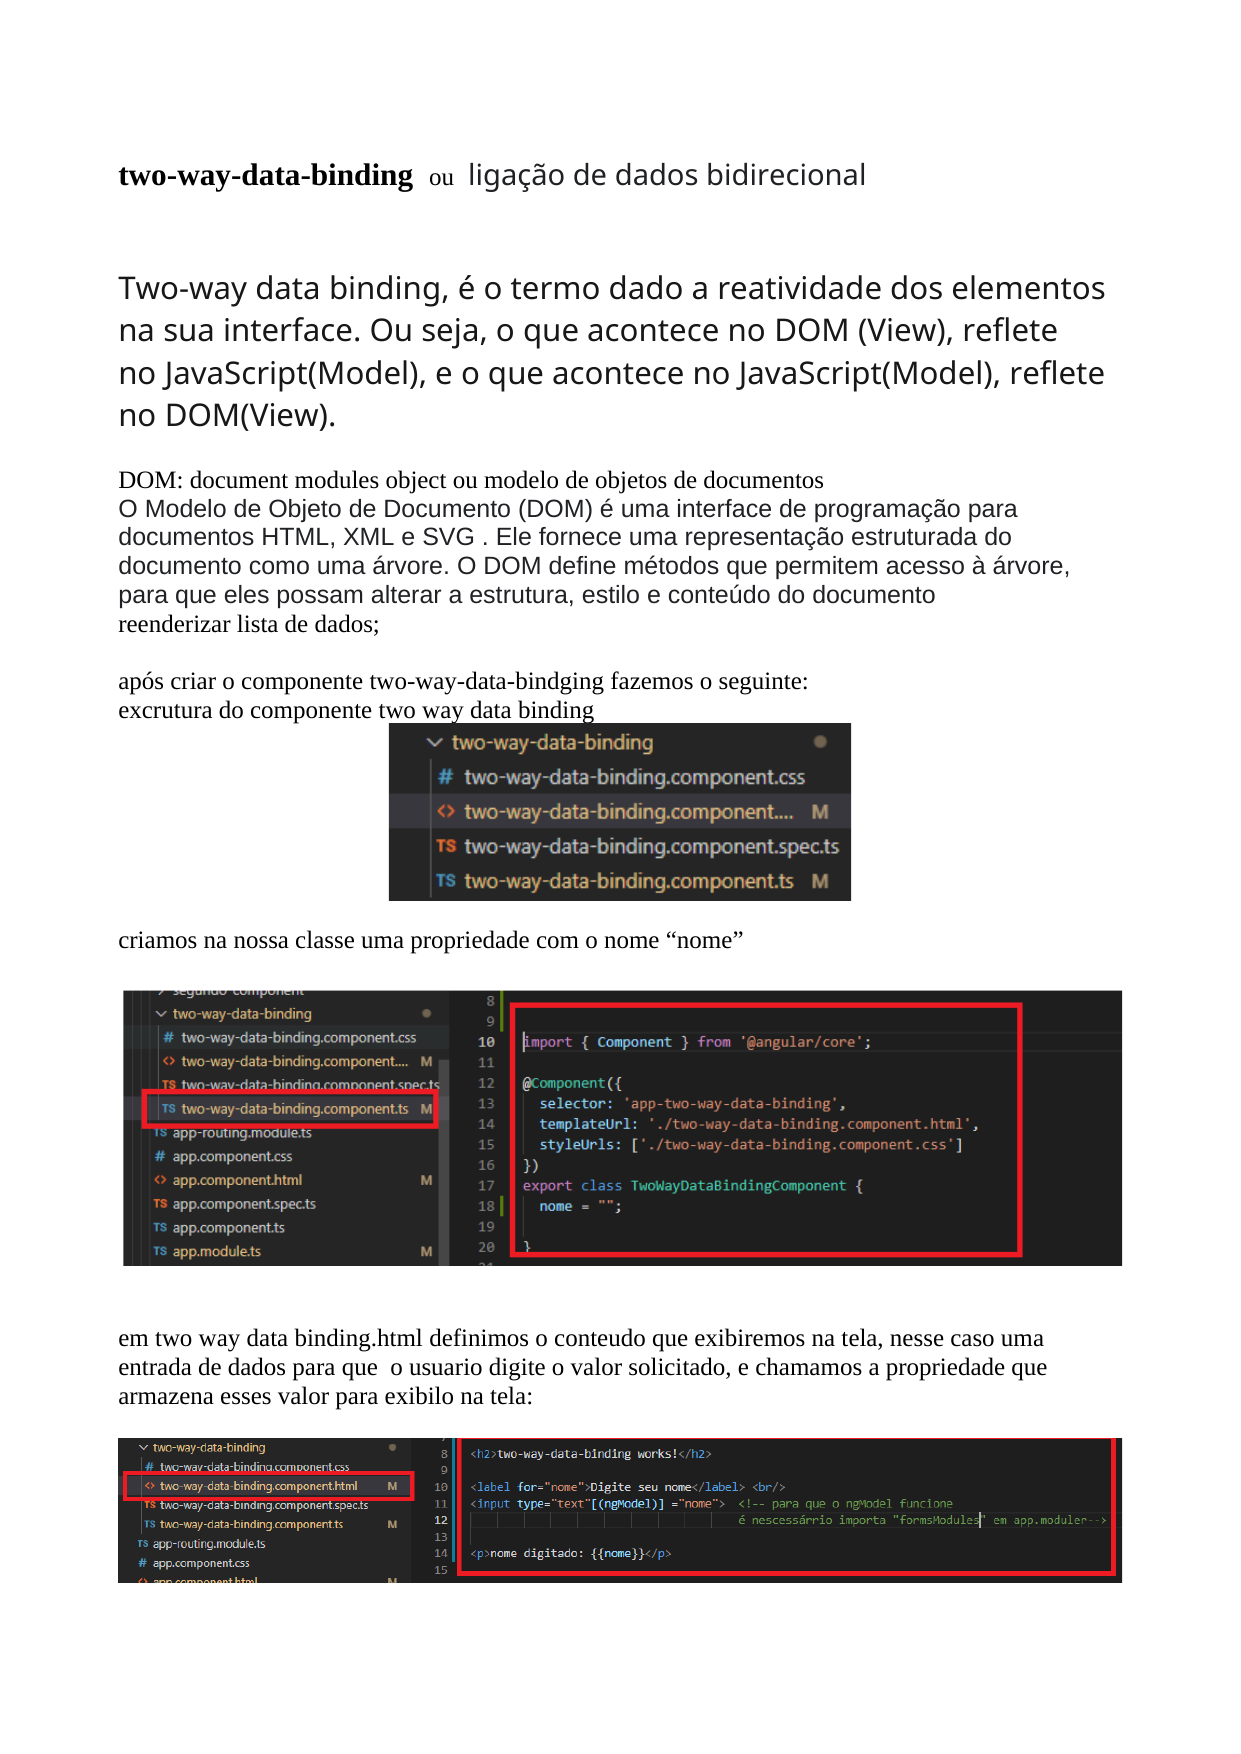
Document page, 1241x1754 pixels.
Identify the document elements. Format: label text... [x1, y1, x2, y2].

text excrutura do componente two way data binding [118, 695, 1122, 724]
text em two way data binding.html definimos o conteudo que exibiremos na tela, nesse caso uma entrada de dados para que o usuario digite o valor solicitado, e chamamos a propriedade que armazena esses valor para exibilo na tela: [118, 1323, 1122, 1410]
text Two-way data binding, é o termo dado a reatividade dos elementos na sua interface. Ou seja, o que acontece no DOM (View), reflete no JavaScript(Model), e o que acontece no JavaScript(Model), reflete no DOM(View). [118, 266, 1122, 436]
text reenderizar lista de dados; [118, 609, 1122, 637]
text DOM: document modules object ou modelo de objetos de documentos [118, 465, 1122, 493]
text O Modelo de Objeto de Documento (DOM) é uma interface de programação para documentos HTML, XML e SVG . Ele fornece uma representação estruturada do documento como uma árvore. O DOM define métodos que permitem acesso à árvore, para que eles possam alterar a estrutura, estilo e conteúdo do documento [118, 493, 1122, 609]
picture [118, 1438, 1123, 1583]
picture [118, 982, 1123, 1266]
text após criar o componente two-way-data-bindging fazemos o seguinte: [118, 666, 1122, 695]
text two-way-data-binding ou ligação de dados bidirecional [118, 154, 1122, 194]
picture [388, 723, 852, 901]
text criamos na nossa classe uma propriedade com o nome “nome” [118, 925, 1122, 954]
